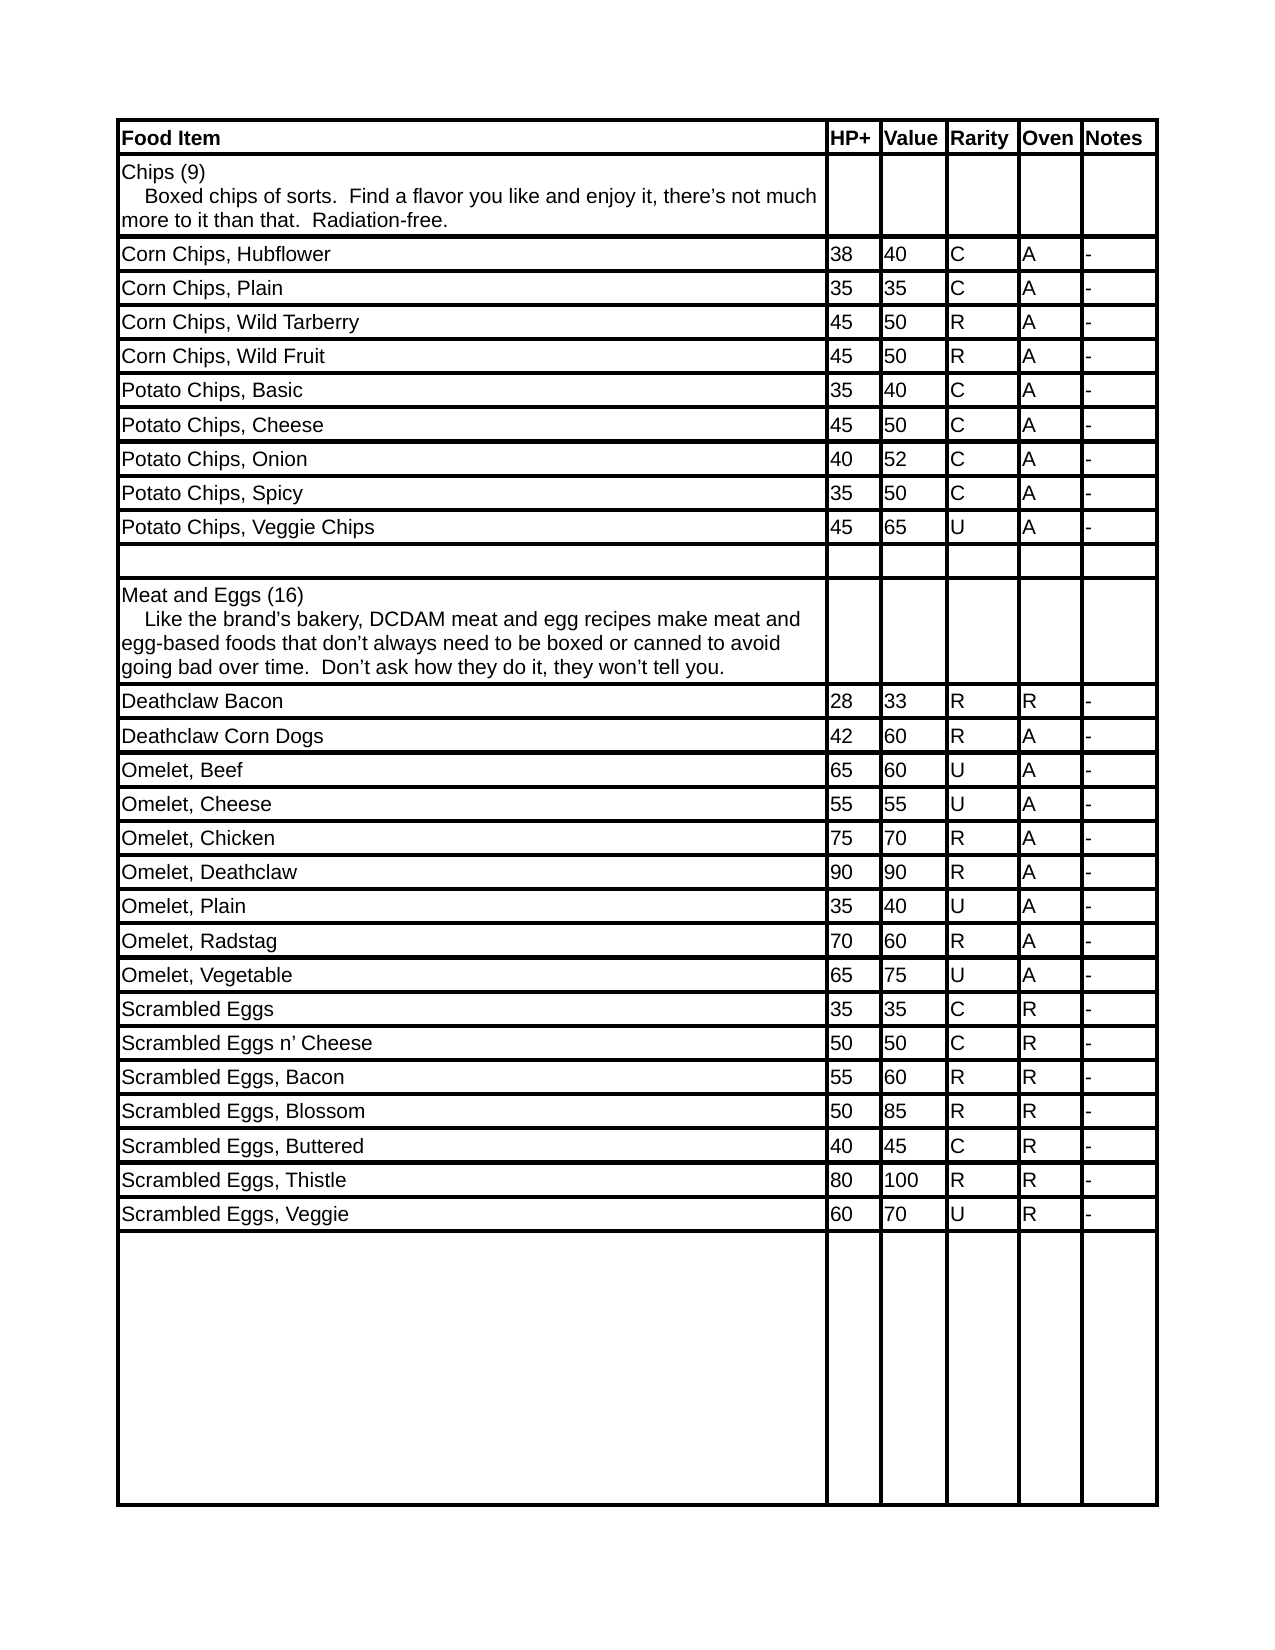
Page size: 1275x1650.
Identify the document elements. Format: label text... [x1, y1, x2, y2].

table_cell C [949, 478, 1017, 508]
table_cell C [949, 375, 1017, 405]
table_cell - [1084, 239, 1155, 268]
table_cell A [1021, 239, 1080, 268]
table_cell - [1084, 409, 1155, 439]
table_cell A [1021, 273, 1080, 303]
table_cell 70 [883, 823, 945, 853]
table_cell - [1084, 1062, 1155, 1092]
table_cell A [1021, 857, 1080, 887]
table_cell - [1084, 1096, 1155, 1126]
table_cell R [949, 307, 1017, 337]
table_cell [949, 580, 1017, 682]
table_cell A [1021, 755, 1080, 784]
table_cell [883, 580, 945, 682]
table_cell A [1021, 512, 1080, 542]
table_cell R [1021, 1130, 1080, 1160]
table_cell [949, 546, 1017, 576]
table_cell U [949, 789, 1017, 819]
table_cell R [949, 1096, 1017, 1126]
table_cell Deathclaw Corn Dogs [120, 720, 825, 750]
table_cell U [949, 1199, 1017, 1229]
table_cell 100 [883, 1165, 945, 1194]
table_cell [1021, 580, 1080, 682]
table_header Food Item [120, 122, 825, 152]
table_cell A [1021, 960, 1080, 989]
table_cell - [1084, 1199, 1155, 1229]
table_cell 45 [829, 409, 879, 439]
table_cell C [949, 239, 1017, 268]
table_cell C [949, 409, 1017, 439]
table_cell 50 [883, 341, 945, 371]
table_cell Omelet, Chicken [120, 823, 825, 853]
table_cell [883, 546, 945, 576]
table_cell R [1021, 994, 1080, 1024]
table_cell - [1084, 823, 1155, 853]
table_cell [1021, 546, 1080, 576]
table_cell - [1084, 755, 1155, 784]
table_cell Omelet, Cheese [120, 789, 825, 819]
table_cell R [949, 857, 1017, 887]
table_cell 60 [883, 1062, 945, 1092]
table_cell R [949, 823, 1017, 853]
table_cell A [1021, 925, 1080, 955]
table_cell Omelet, Vegetable [120, 960, 825, 989]
table_cell A [1021, 823, 1080, 853]
table_cell [1084, 156, 1155, 234]
table_cell 55 [829, 1062, 879, 1092]
table_cell 45 [883, 1130, 945, 1160]
table_cell A [1021, 789, 1080, 819]
table_cell - [1084, 375, 1155, 405]
table_cell R [1021, 1165, 1080, 1194]
table_cell R [1021, 1199, 1080, 1229]
table_cell Potato Chips, Onion [120, 444, 825, 473]
table_cell Meat and Eggs (16) Like the brand’s bakery, DCDAM meat and egg recipes make meat and egg-based foods that don’t always need to be boxed or canned to avoid going bad over time. Don’t ask how they do it, they won’t tell you. [120, 580, 825, 682]
table_cell 50 [829, 1028, 879, 1058]
table_cell [120, 1233, 825, 1502]
table_cell 55 [829, 789, 879, 819]
table_cell Corn Chips, Hubflower [120, 239, 825, 268]
table_cell Scrambled Eggs n’ Cheese [120, 1028, 825, 1058]
table_cell 85 [883, 1096, 945, 1126]
table_cell 60 [883, 720, 945, 750]
table_cell - [1084, 720, 1155, 750]
table_cell [1021, 156, 1080, 234]
table_cell - [1084, 307, 1155, 337]
table_cell R [949, 686, 1017, 716]
table_header HP+ [829, 122, 879, 152]
table_cell [120, 546, 825, 576]
table_cell 35 [883, 273, 945, 303]
table_cell [829, 580, 879, 682]
table_cell 35 [883, 994, 945, 1024]
table_cell Chips (9) Boxed chips of sorts. Find a flavor you like and enjoy it, there’s not much more to it than that. Radiation-free. [120, 156, 825, 234]
table_cell 65 [829, 755, 879, 784]
table_cell C [949, 1028, 1017, 1058]
table_cell Scrambled Eggs, Bacon [120, 1062, 825, 1092]
table_cell Corn Chips, Wild Fruit [120, 341, 825, 371]
table_cell 70 [883, 1199, 945, 1229]
table_cell R [1021, 1028, 1080, 1058]
table_cell A [1021, 720, 1080, 750]
table_cell [1084, 546, 1155, 576]
table_cell R [949, 1165, 1017, 1194]
table_cell [1084, 580, 1155, 682]
table_cell 60 [883, 925, 945, 955]
table_cell - [1084, 960, 1155, 989]
table_cell [883, 1233, 945, 1502]
table_header Notes [1084, 122, 1155, 152]
table_cell R [1021, 686, 1080, 716]
table_cell - [1084, 444, 1155, 473]
table_header Value [883, 122, 945, 152]
table_cell [949, 156, 1017, 234]
table_cell 33 [883, 686, 945, 716]
table_cell R [949, 341, 1017, 371]
table_cell - [1084, 857, 1155, 887]
table_cell 40 [829, 1130, 879, 1160]
table_header Oven [1021, 122, 1080, 152]
table_cell [1021, 1233, 1080, 1502]
table_cell 28 [829, 686, 879, 716]
table_cell R [949, 1062, 1017, 1092]
table_cell A [1021, 307, 1080, 337]
table_cell 55 [883, 789, 945, 819]
table_cell Potato Chips, Basic [120, 375, 825, 405]
table_cell A [1021, 444, 1080, 473]
table_cell R [1021, 1096, 1080, 1126]
table_cell 40 [883, 891, 945, 921]
table_cell - [1084, 891, 1155, 921]
table_cell [829, 1233, 879, 1502]
table_cell [883, 156, 945, 234]
table_cell 65 [829, 960, 879, 989]
table_cell 52 [883, 444, 945, 473]
table_cell [949, 1233, 1017, 1502]
table_cell C [949, 273, 1017, 303]
table_cell Scrambled Eggs, Veggie [120, 1199, 825, 1229]
table_cell Scrambled Eggs, Thistle [120, 1165, 825, 1194]
table_cell - [1084, 789, 1155, 819]
table_cell U [949, 512, 1017, 542]
table_cell 50 [883, 1028, 945, 1058]
table_cell 50 [883, 409, 945, 439]
table_cell R [949, 925, 1017, 955]
table_cell Corn Chips, Wild Tarberry [120, 307, 825, 337]
table_cell A [1021, 891, 1080, 921]
table_cell 75 [883, 960, 945, 989]
table_cell 60 [883, 755, 945, 784]
table_cell 35 [829, 994, 879, 1024]
table_cell A [1021, 341, 1080, 371]
table_cell 35 [829, 478, 879, 508]
table_cell Omelet, Plain [120, 891, 825, 921]
table_cell [829, 546, 879, 576]
table_cell - [1084, 341, 1155, 371]
table_cell 80 [829, 1165, 879, 1194]
table_cell U [949, 755, 1017, 784]
table_cell R [1021, 1062, 1080, 1092]
table_cell 65 [883, 512, 945, 542]
table_cell - [1084, 686, 1155, 716]
table_cell 70 [829, 925, 879, 955]
table_cell Corn Chips, Plain [120, 273, 825, 303]
table_cell Scrambled Eggs, Buttered [120, 1130, 825, 1160]
table_cell - [1084, 1130, 1155, 1160]
table_cell Potato Chips, Spicy [120, 478, 825, 508]
table_cell 35 [829, 891, 879, 921]
table_cell Omelet, Deathclaw [120, 857, 825, 887]
table_cell 45 [829, 512, 879, 542]
table_cell A [1021, 478, 1080, 508]
table_cell A [1021, 409, 1080, 439]
table_cell - [1084, 273, 1155, 303]
table_cell Scrambled Eggs, Blossom [120, 1096, 825, 1126]
table_cell 38 [829, 239, 879, 268]
table_cell 35 [829, 375, 879, 405]
table_cell 45 [829, 307, 879, 337]
table_cell 90 [883, 857, 945, 887]
table_cell C [949, 1130, 1017, 1160]
table_cell [829, 156, 879, 234]
table_cell 45 [829, 341, 879, 371]
table_cell 40 [829, 444, 879, 473]
table_cell [1084, 1233, 1155, 1502]
table_cell - [1084, 1165, 1155, 1194]
table_cell A [1021, 375, 1080, 405]
table_cell U [949, 891, 1017, 921]
table_cell 75 [829, 823, 879, 853]
table_cell C [949, 444, 1017, 473]
table_cell - [1084, 1028, 1155, 1058]
table_cell 60 [829, 1199, 879, 1229]
table_header Rarity [949, 122, 1017, 152]
table_cell - [1084, 994, 1155, 1024]
table_cell C [949, 994, 1017, 1024]
table_cell 40 [883, 375, 945, 405]
table_cell - [1084, 925, 1155, 955]
table_cell - [1084, 478, 1155, 508]
table_cell 35 [829, 273, 879, 303]
table_cell 90 [829, 857, 879, 887]
table_cell Omelet, Beef [120, 755, 825, 784]
table_cell 40 [883, 239, 945, 268]
table_cell R [949, 720, 1017, 750]
table_cell U [949, 960, 1017, 989]
table_cell 50 [883, 478, 945, 508]
table_cell Potato Chips, Veggie Chips [120, 512, 825, 542]
table_cell 42 [829, 720, 879, 750]
table_cell 50 [883, 307, 945, 337]
table_cell 50 [829, 1096, 879, 1126]
table_cell Scrambled Eggs [120, 994, 825, 1024]
table_cell - [1084, 512, 1155, 542]
table_cell Deathclaw Bacon [120, 686, 825, 716]
table_cell Potato Chips, Cheese [120, 409, 825, 439]
table_cell Omelet, Radstag [120, 925, 825, 955]
